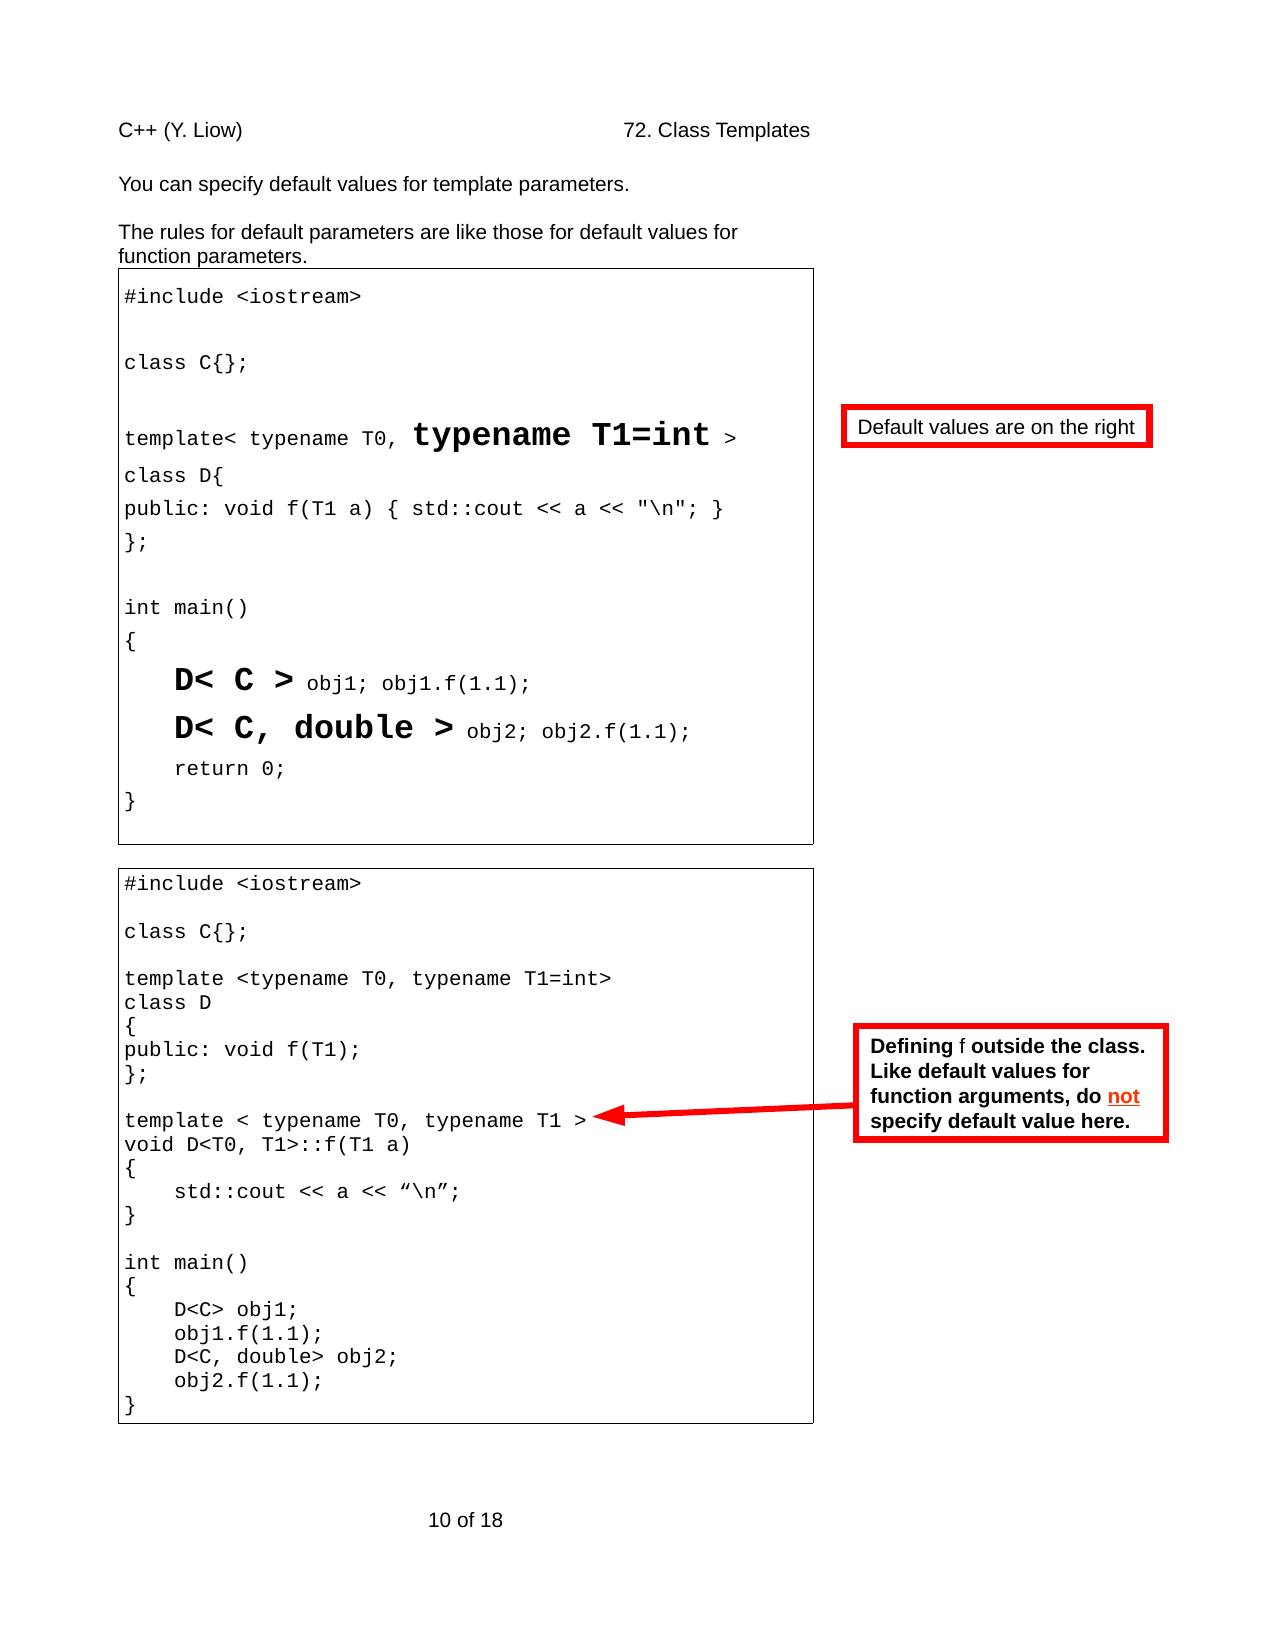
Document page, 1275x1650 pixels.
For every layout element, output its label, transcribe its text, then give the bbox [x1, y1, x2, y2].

text You can specify default values for template parameters. [118, 172, 813, 196]
text The rules for default parameters are like those for default values for function parameters. [118, 219, 813, 267]
table_header #include <iostream> class C{}; template <typename T0, typename T1=int> class D { public: void f(T1); }; template < typename T0, typename T1 > void D<T0, T1>::f(T1 a) { std::cout << a << “\n”; } int main() { D<C> obj1; obj1.f(1.1); D<C, double> obj2; obj2.f(1.1); } [119, 869, 813, 1423]
table_header #include <iostream> class C{}; template< typename T0, typename T1=int > class D{ public: void f(T1 a) { std::cout << a << "\n"; } }; int main() { D< C > obj1; obj1.f(1.1); D< C, double > obj2; obj2.f(1.1); return 0; } [119, 269, 813, 843]
